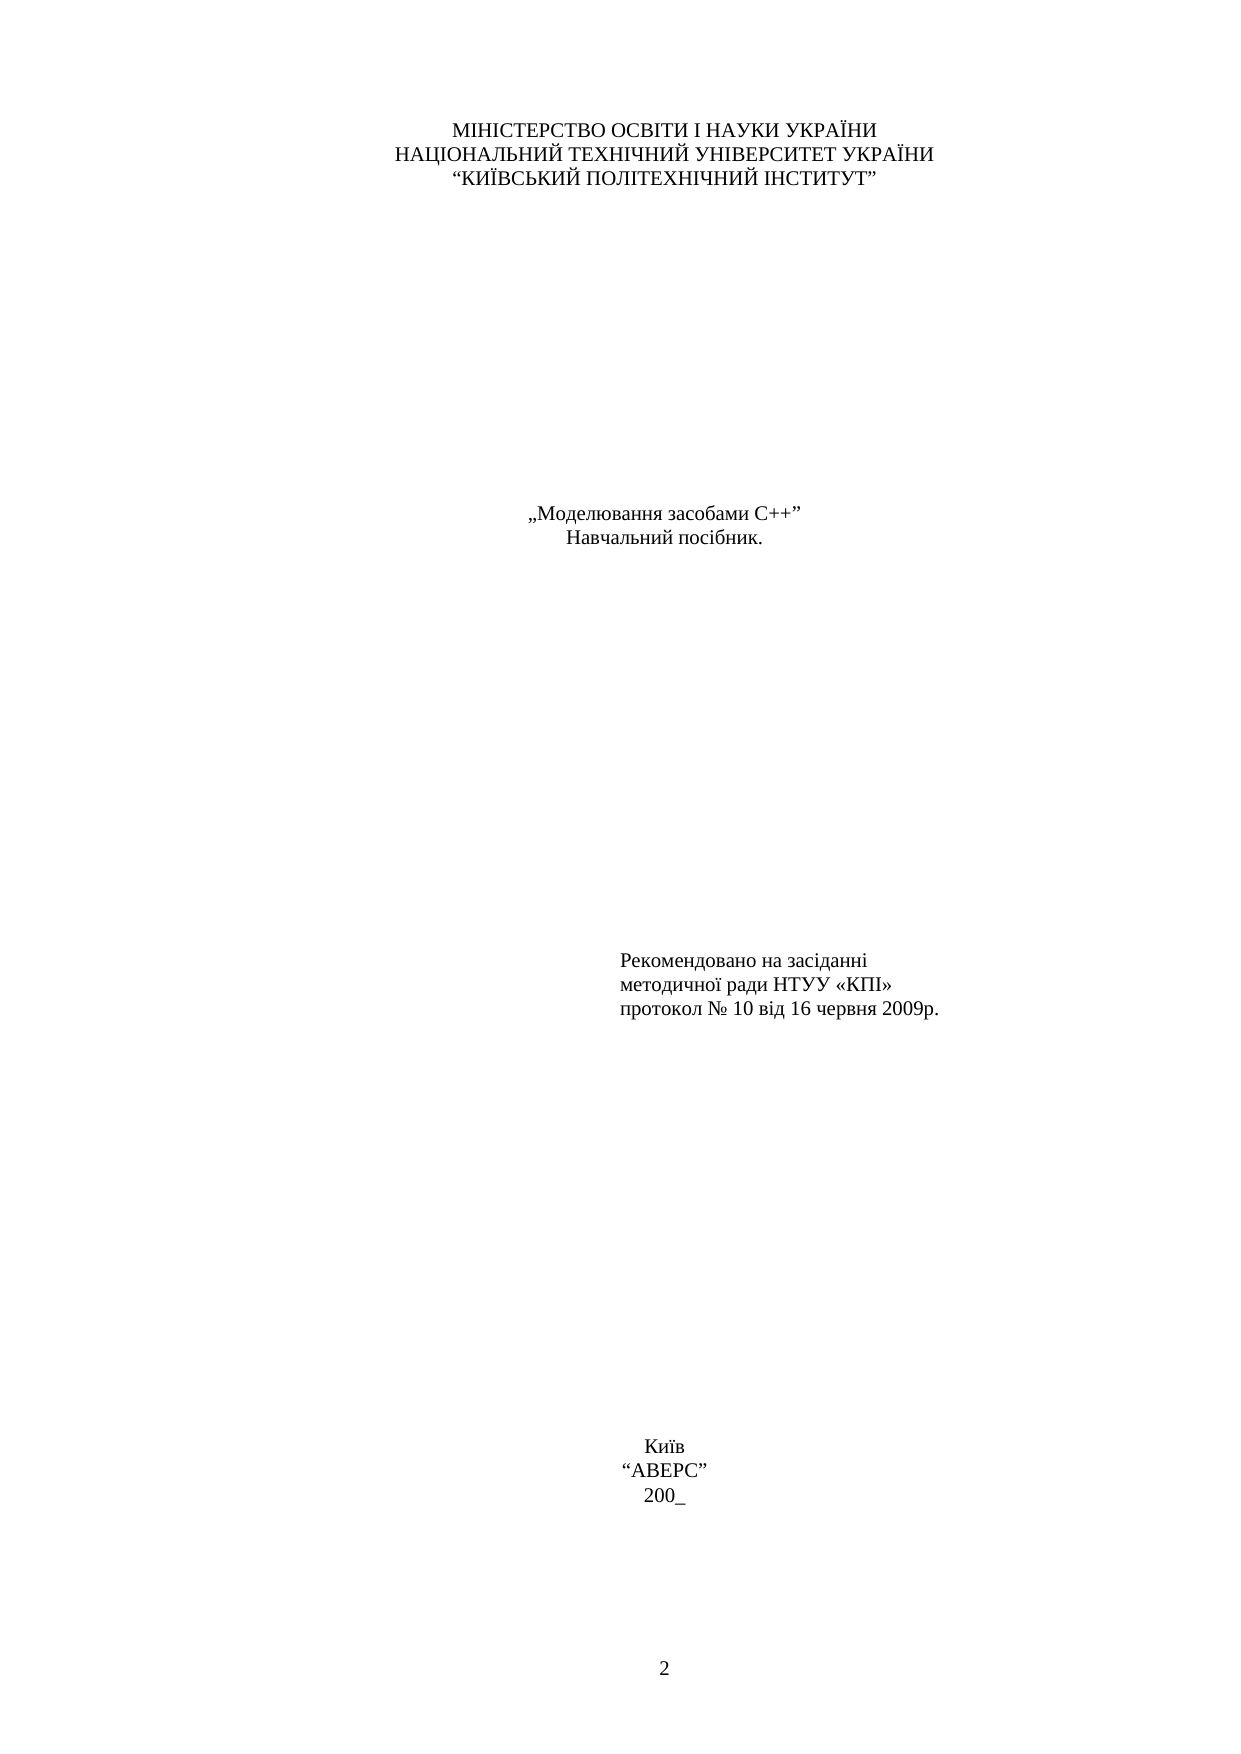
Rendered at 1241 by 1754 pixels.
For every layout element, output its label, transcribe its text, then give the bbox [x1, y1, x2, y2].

table_cell [166, 948, 608, 1025]
table_cell [166, 915, 608, 948]
table_header [166, 770, 608, 914]
text “КИЇВСЬКИЙ ПОЛІТЕХНІЧНИЙ ІНСТИТУТ” [177, 166, 1152, 190]
text “АВЕРС” [177, 1458, 1152, 1482]
text НАЦІОНАЛЬНИЙ ТЕХНІЧНИЙ УНІВЕРСИТЕТ УКРАЇНИ [177, 142, 1152, 166]
text Київ [177, 1434, 1152, 1458]
table_cell Рекомендовано на засіданні методичної ради НТУУ «КПІ» протокол № 10 від 16 червня 2009р. [609, 948, 1163, 1025]
table_cell [609, 915, 1163, 948]
text МІНІСТЕРСТВО ОСВІТИ І НАУКИ УКРАЇНИ [177, 118, 1152, 142]
text 200_ [177, 1482, 1152, 1507]
text „Моделювання засобами С++” [177, 501, 1152, 525]
table_header [609, 770, 1163, 914]
text Навчальний посібник. [177, 525, 1152, 549]
